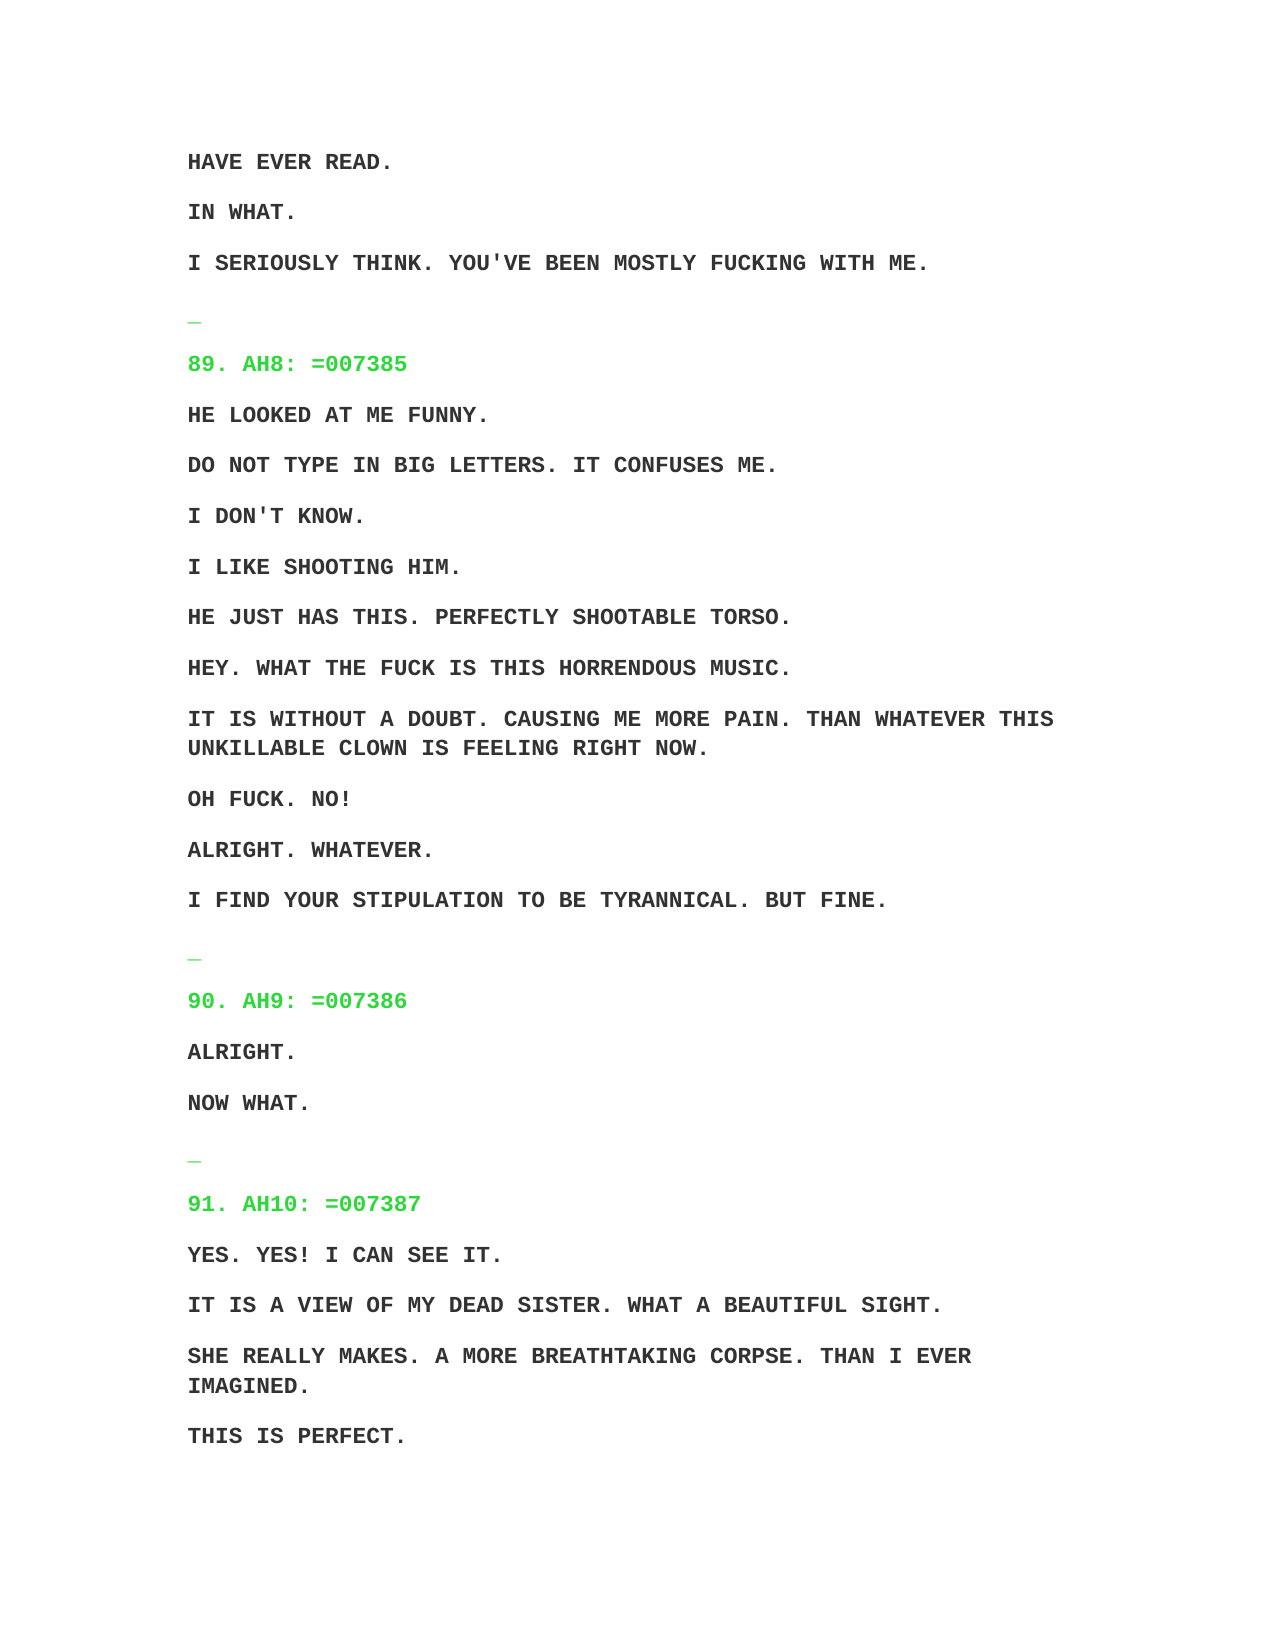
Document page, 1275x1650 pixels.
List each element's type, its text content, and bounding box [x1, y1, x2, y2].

text 90. AH9: =007386 [187, 990, 1087, 1016]
text _ [187, 302, 1087, 328]
text _ [187, 939, 1087, 965]
text HE LOOKED AT ME FUNNY. [187, 403, 1087, 429]
text DO NOT TYPE IN BIG LETTERS. IT CONFUSES ME. [187, 454, 1087, 480]
text IT IS A VIEW OF MY DEAD SISTER. WHAT A BEAUTIFUL SIGHT. [187, 1293, 1087, 1319]
text IT IS WITHOUT A DOUBT. CAUSING ME MORE PAIN. THAN WHATEVER THIS UNKILLABLE CLOWN IS FEELING RIGHT NOW. [187, 707, 1087, 763]
text _ [187, 1142, 1087, 1168]
text I DON'T KNOW. [187, 504, 1087, 530]
text 91. AH10: =007387 [187, 1192, 1087, 1218]
text ALRIGHT. WHATEVER. [187, 838, 1087, 864]
text I FIND YOUR STIPULATION TO BE TYRANNICAL. BUT FINE. [187, 888, 1087, 914]
text HE JUST HAS THIS. PERFECTLY SHOOTABLE TORSO. [187, 606, 1087, 632]
text IN WHAT. [187, 201, 1087, 227]
text HAVE EVER READ. [187, 150, 1087, 176]
text YES. YES! I CAN SEE IT. [187, 1243, 1087, 1269]
text I LIKE SHOOTING HIM. [187, 555, 1087, 581]
text HEY. WHAT THE FUCK IS THIS HORRENDOUS MUSIC. [187, 656, 1087, 682]
text ALRIGHT. [187, 1040, 1087, 1066]
text 89. AH8: =007385 [187, 352, 1087, 378]
text OH FUCK. NO! [187, 787, 1087, 813]
text I SERIOUSLY THINK. YOU'VE BEEN MOSTLY FUCKING WITH ME. [187, 251, 1087, 277]
text THIS IS PERFECT. [187, 1424, 1087, 1451]
text SHE REALLY MAKES. A MORE BREATHTAKING CORPSE. THAN I EVER IMAGINED. [187, 1344, 1087, 1400]
text NOW WHAT. [187, 1091, 1087, 1117]
